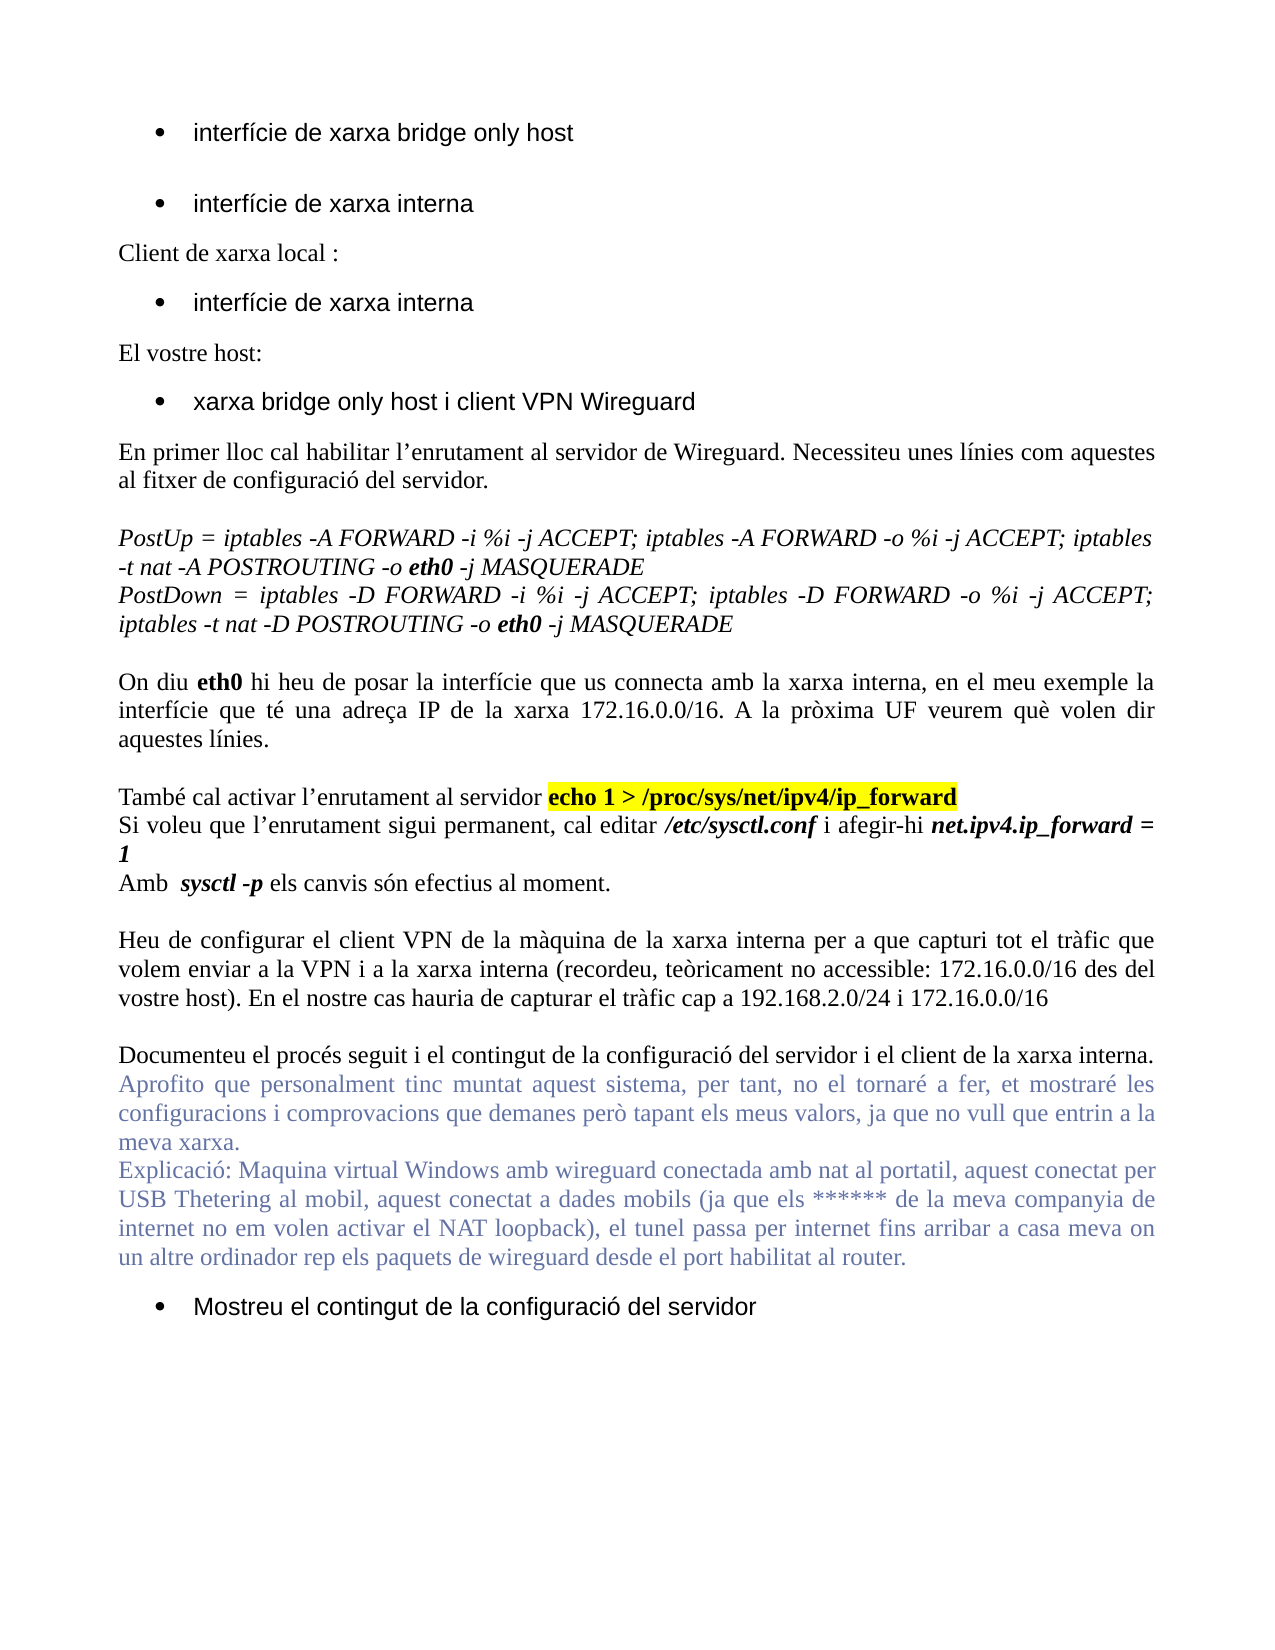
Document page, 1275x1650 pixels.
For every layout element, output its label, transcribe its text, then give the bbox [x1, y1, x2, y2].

list xarxa bridge only host i client VPN Wireguard [156, 387, 1157, 416]
text PostUp = iptables -A FORWARD -i %i -j ACCEPT; iptables -A FORWARD -o %i -j ACCEPT; iptables -t nat -A POSTROUTING -o eth0 -j MASQUERADE [118, 523, 1157, 581]
text Heu de configurar el client VPN de la màquina de la xarxa interna per a que capturi tot el tràfic que volem enviar a la VPN i a la xarxa interna (recordeu, teòricament no accessible: 172.16.0.0/16 des del vostre host). En el nostre cas hauria de capturar el tràfic cap a 192.168.2.0/24 i 172.16.0.0/16 [118, 926, 1157, 1012]
text Client de xarxa local : [118, 238, 1157, 267]
text En primer lloc cal habilitar l’enrutament al servidor de Wireguard. Necessiteu unes línies com aquestes al fitxer de configuració del servidor. [118, 437, 1157, 494]
text També cal activar l’enrutament al servidor echo 1 > /proc/sys/net/ipv4/ip_forward [118, 782, 1157, 811]
text Documenteu el procés seguit i el contingut de la configuració del servidor i el client de la xarxa interna. [118, 1041, 1157, 1069]
list interfície de xarxa bridge only host [156, 118, 1157, 147]
list interfície de xarxa interna [156, 189, 1157, 217]
text El vostre host: [118, 338, 1157, 366]
text Explicació: Maquina virtual Windows amb wireguard conectada amb nat al portatil, aquest conectat per USB Thetering al mobil, aquest conectat a dades mobils (ja que els ****** de la meva companyia de internet no em volen activar el NAT loopback), el tunel passa per internet fins arribar a casa meva on un altre ordinador rep els paquets de wireguard desde el port habilitat al router. [118, 1156, 1157, 1271]
text Aprofito que personalment tinc muntat aquest sistema, per tant, no el tornaré a fer, et mostraré les configuracions i comprovacions que demanes però tapant els meus valors, ja que no vull que entrin a la meva xarxa. [118, 1069, 1157, 1156]
text Si voleu que l’enrutament sigui permanent, cal editar /etc/sysctl.conf i afegir-hi net.ipv4.ip_forward = 1 [118, 811, 1157, 868]
text PostDown = iptables -D FORWARD -i %i -j ACCEPT; iptables -D FORWARD -o %i -j ACCEPT; iptables -t nat -D POSTROUTING -o eth0 -j MASQUERADE [118, 581, 1157, 638]
text Amb sysctl -p els canvis són efectius al moment. [118, 868, 1157, 897]
text On diu eth0 hi heu de posar la interfície que us connecta amb la xarxa interna, en el meu exemple la interfície que té una adreça IP de la xarxa 172.16.0.0/16. A la pròxima UF veurem què volen dir aquestes línies. [118, 667, 1157, 753]
list interfície de xarxa interna [156, 288, 1157, 317]
list Mostreu el contingut de la configuració del servidor [156, 1291, 1157, 1320]
